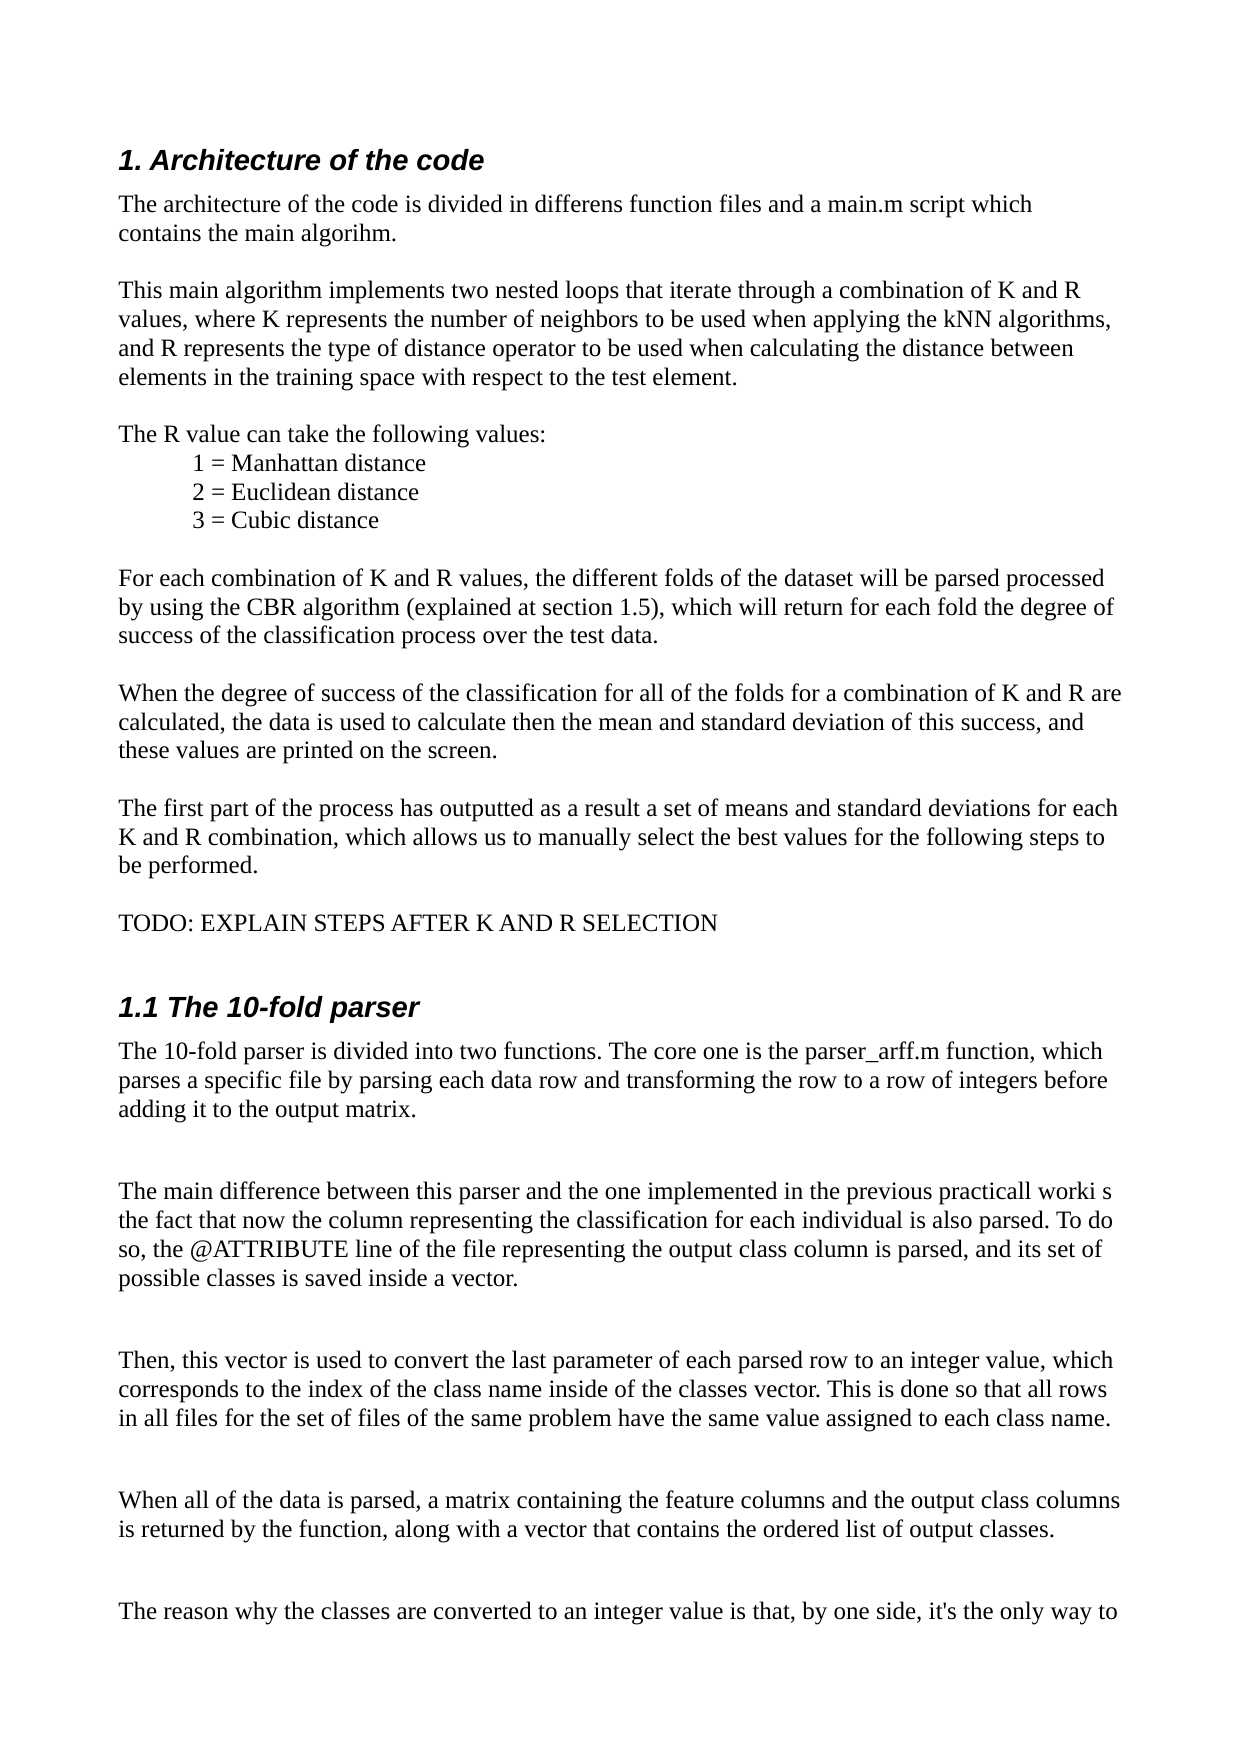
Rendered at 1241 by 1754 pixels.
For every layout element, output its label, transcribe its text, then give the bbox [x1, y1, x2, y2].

text The first part of the process has outputted as a result a set of means and standard deviations for each K and R combination, which allows us to manually select the best values for the following steps to be performed. [118, 793, 1122, 879]
text For each combination of K and R values, the different folds of the dataset will be parsed processed by using the CBR algorithm (explained at section 1.5), which will return for each fold the degree of success of the classification process over the test data. [118, 563, 1122, 649]
subtitle 1. Architecture of the code [118, 143, 1122, 177]
text This main algorithm implements two nested loops that iterate through a combination of K and R values, where K represents the number of neighbors to be used when applying the kNN algorithms, and R represents the type of distance operator to be used when calculating the distance between elements in the training space with respect to the test element. [118, 275, 1122, 390]
text The reason why the classes are converted to an integer value is that, by one side, it's the only way to [118, 1596, 1122, 1625]
text The 10-fold parser is divided into two functions. The core one is the parser_arff.m function, which parses a specific file by parsing each data row and transforming the row to a row of integers before adding it to the output matrix. [118, 1036, 1122, 1123]
text When the degree of success of the classification for all of the folds for a combination of K and R are calculated, the data is used to calculate then the mean and standard deviation of this success, and these values are printed on the screen. [118, 678, 1122, 764]
text Then, this vector is used to convert the last parameter of each parsed row to an integer value, which corresponds to the index of the class name inside of the classes vector. This is done so that all rows in all files for the set of files of the same problem have the same value assigned to each class name. [118, 1345, 1122, 1431]
subtitle 1.1 The 10-fold parser [118, 990, 1122, 1024]
text 1 = Manhattan distance [118, 448, 1122, 477]
text The R value can take the following values: [118, 419, 1122, 448]
text When all of the data is parsed, a matrix containing the feature columns and the output class columns is returned by the function, along with a vector that contains the ordered list of output classes. [118, 1485, 1122, 1543]
text The main difference between this parser and the one implemented in the previous practicall worki s the fact that now the column representing the classification for each individual is also parsed. To do so, the @ATTRIBUTE line of the file representing the output class column is parsed, and its set of possible classes is saved inside a vector. [118, 1176, 1122, 1291]
text The architecture of the code is divided in differens function files and a main.m script which contains the main algorihm. [118, 189, 1122, 247]
text 2 = Euclidean distance [118, 477, 1122, 505]
text 3 = Cubic distance [118, 505, 1122, 534]
text TODO: EXPLAIN STEPS AFTER K AND R SELECTION [118, 908, 1122, 937]
